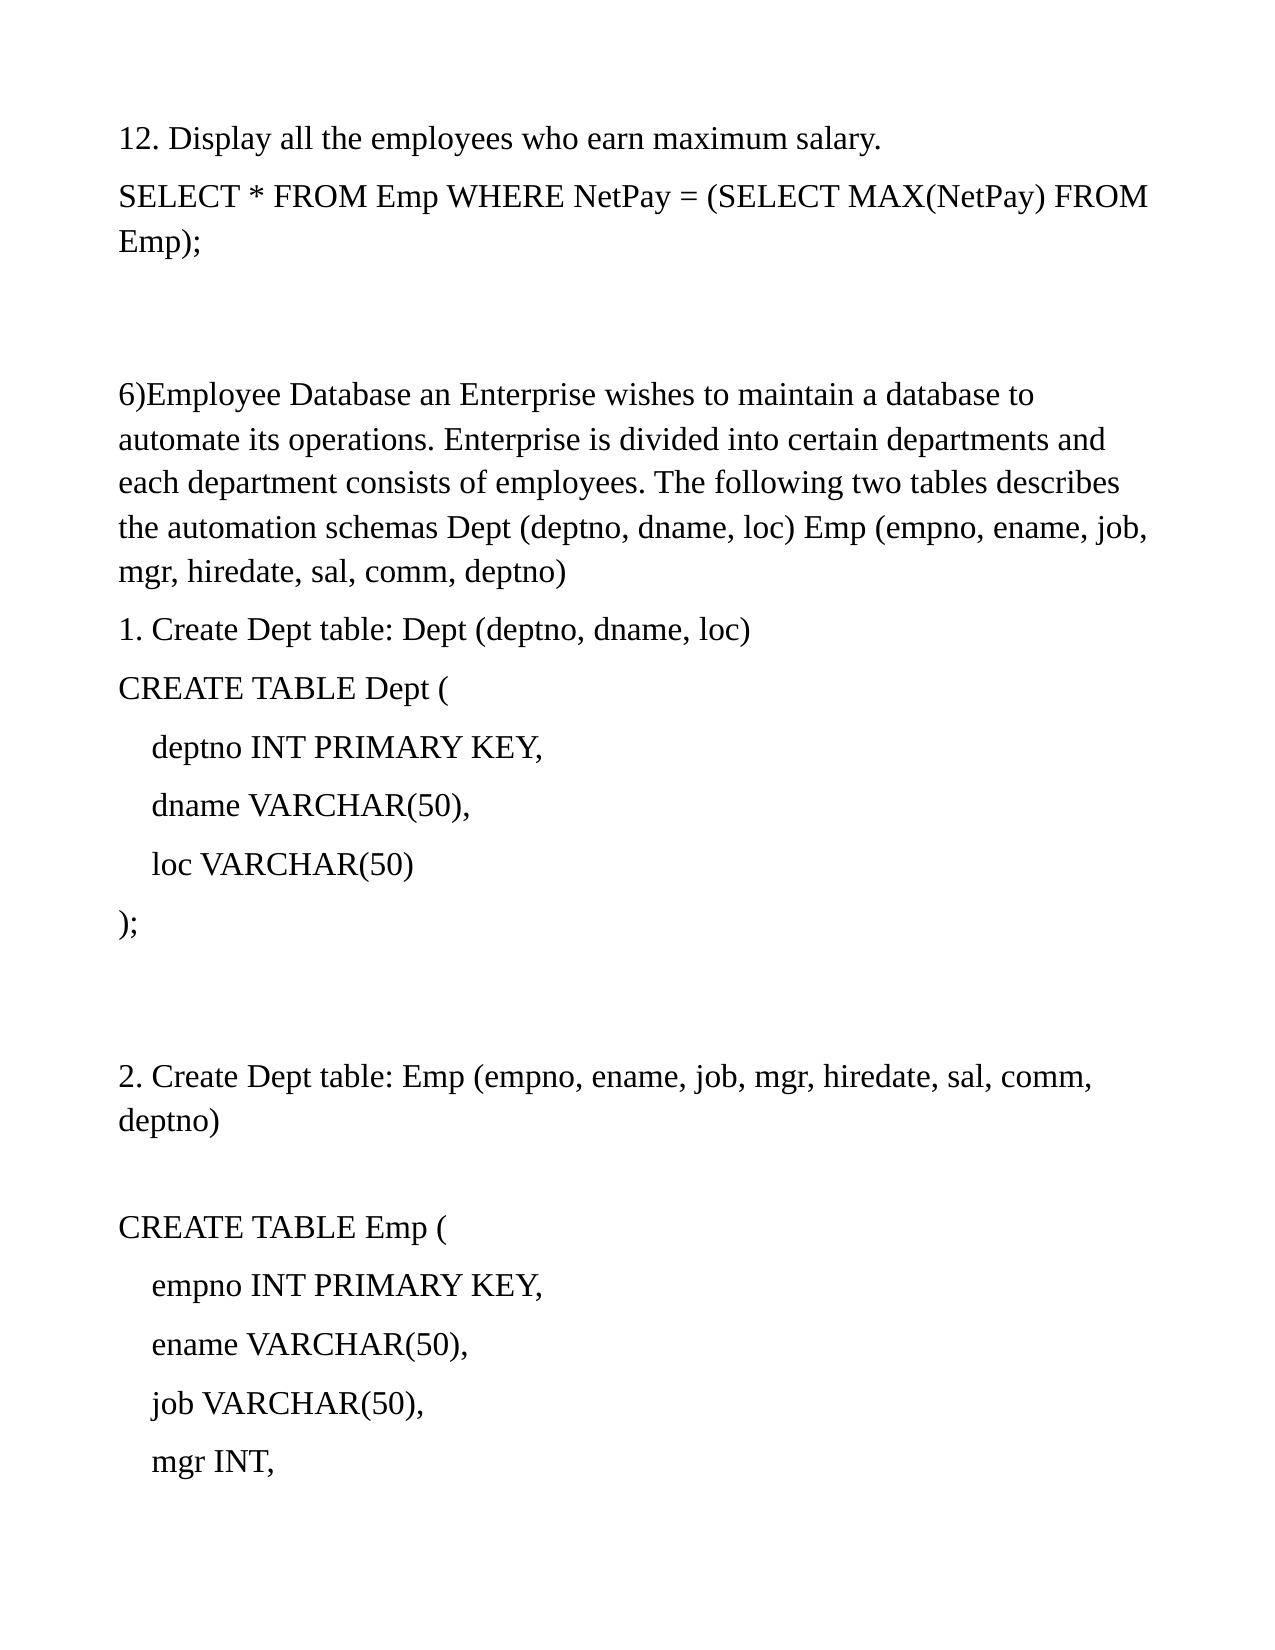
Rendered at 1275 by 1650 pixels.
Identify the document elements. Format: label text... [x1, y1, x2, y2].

text CREATE TABLE Emp ( [118, 1207, 1157, 1245]
text CREATE TABLE Dept ( [118, 668, 1157, 707]
text 12. Display all the employees who earn maximum salary. [118, 118, 1157, 156]
text ); [118, 903, 1157, 941]
text mgr INT, [118, 1442, 1157, 1480]
text 6)Employee Database an Enterprise wishes to maintain a database to automate its operations. Enterprise is divided into certain departments and each department consists of employees. The following two tables describes the automation schemas Dept (deptno, dname, loc) Emp (empno, ename, job, mgr, hiredate, sal, comm, deptno) [118, 375, 1157, 589]
text SELECT * FROM Emp WHERE NetPay = (SELECT MAX(NetPay) FROM Emp); [118, 177, 1157, 259]
text empno INT PRIMARY KEY, [118, 1266, 1157, 1304]
text 2. Create Dept table: Emp (empno, ename, job, mgr, hiredate, sal, comm, deptno) [118, 1057, 1157, 1139]
text ename VARCHAR(50), [118, 1324, 1157, 1363]
text loc VARCHAR(50) [118, 844, 1157, 882]
text job VARCHAR(50), [118, 1383, 1157, 1421]
text dname VARCHAR(50), [118, 786, 1157, 824]
text 1. Create Dept table: Dept (deptno, dname, loc) [118, 609, 1157, 648]
text deptno INT PRIMARY KEY, [118, 727, 1157, 765]
